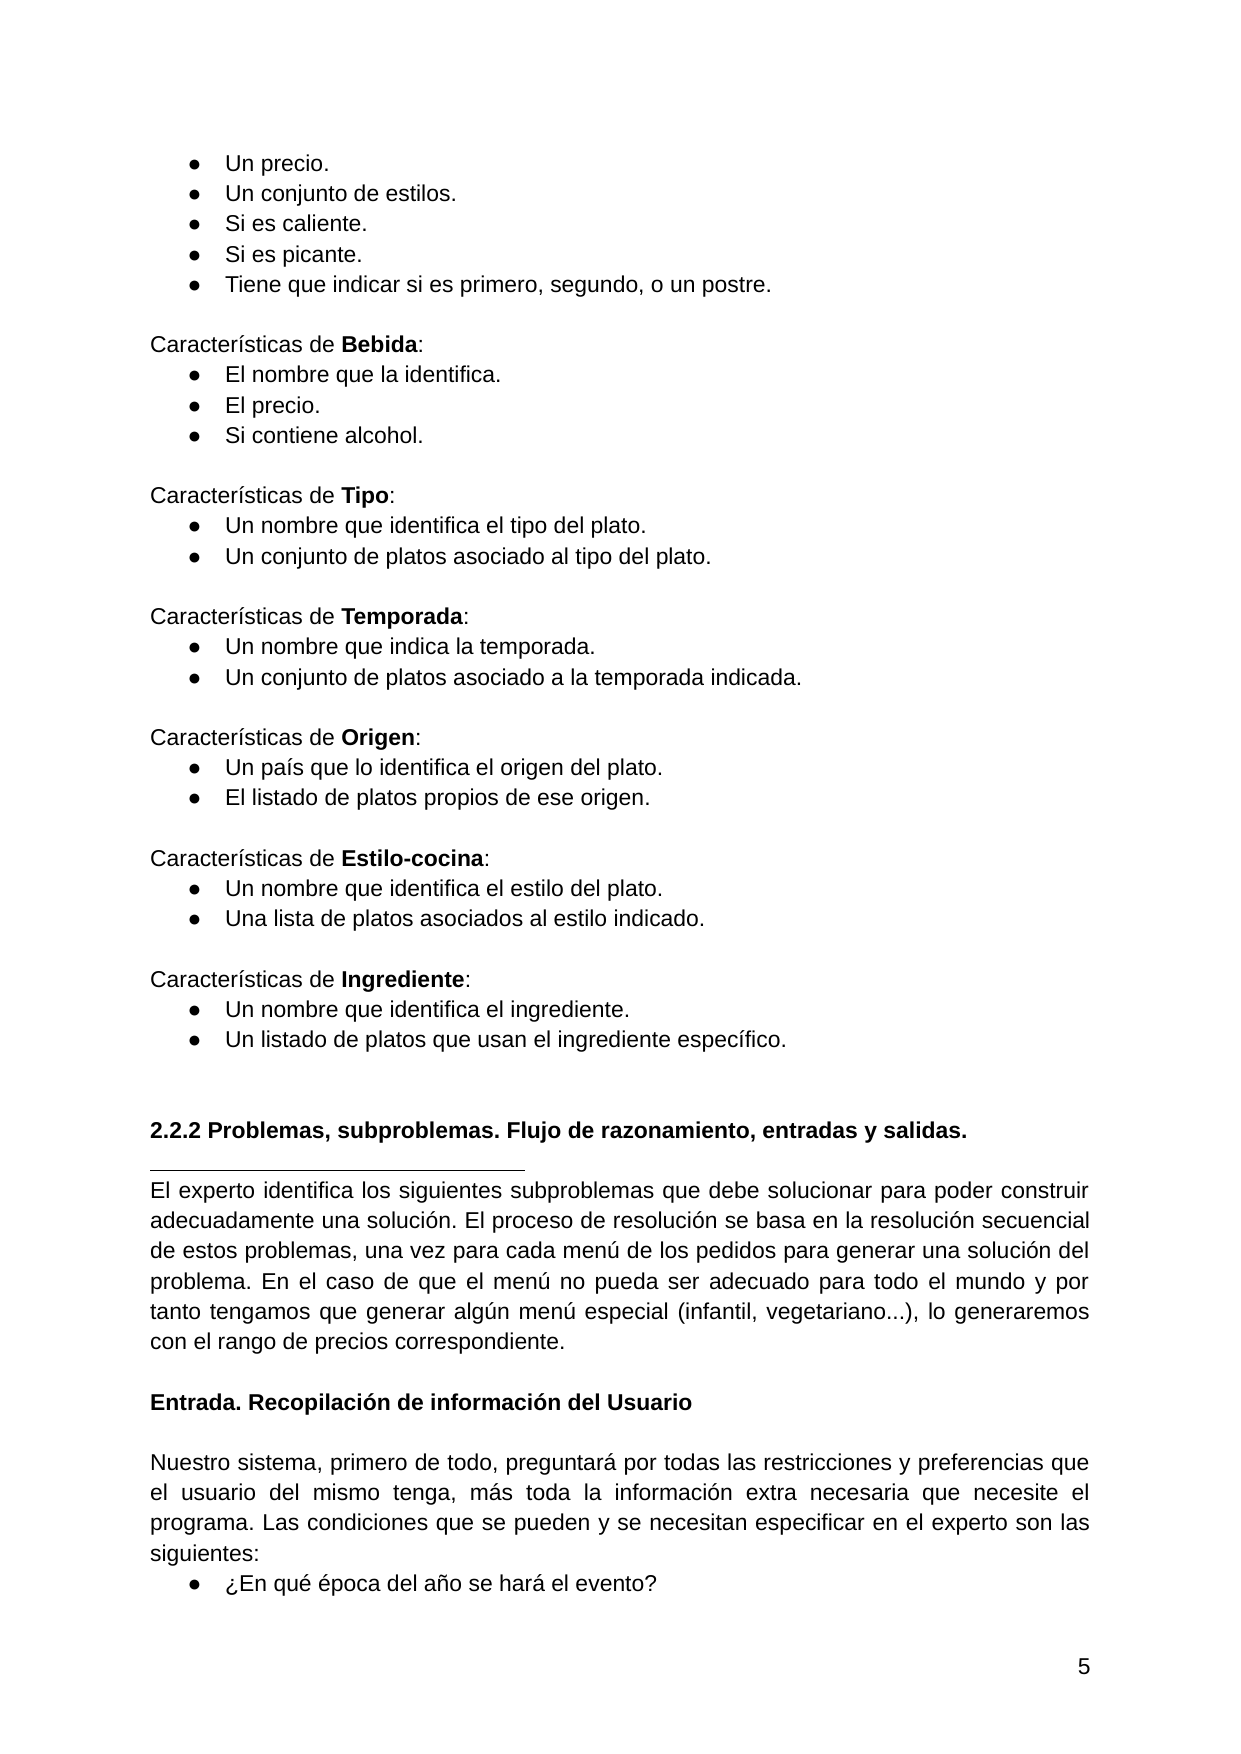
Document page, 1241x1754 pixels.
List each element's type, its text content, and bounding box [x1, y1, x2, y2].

text El experto identifica los siguientes subproblemas que debe solucionar para poder construir adecuadamente una solución. El proceso de resolución se basa en la resolución secuencial de estos problemas, una vez para cada menú de los pedidos para generar una solución del problema. En el caso de que el menú no pueda ser adecuado para todo el mundo y por tanto tengamos que generar algún menú especial (infantil, vegetariano...), lo generaremos con el rango de precios correspondiente. [150, 1177, 1090, 1354]
list Si es caliente. [187, 210, 1090, 237]
list Un nombre que identifica el estilo del plato. [187, 875, 1090, 901]
list ¿En qué época del año se hará el evento? [187, 1570, 1090, 1596]
list Una lista de platos asociados al estilo indicado. [187, 905, 1090, 932]
text Características de Bebida: [150, 331, 1090, 358]
list Un precio. [187, 150, 1090, 176]
list Un nombre que identifica el tipo del plato. [187, 512, 1090, 539]
list Un nombre que indica la temporada. [187, 633, 1090, 660]
list Un país que lo identifica el origen del plato. [187, 754, 1090, 781]
text Características de Temporada: [150, 603, 1090, 629]
list Un conjunto de estilos. [187, 180, 1090, 207]
text Nuestro sistema, primero de todo, preguntará por todas las restricciones y preferencias que el usuario del mismo tenga, más toda la información extra necesaria que necesite el programa. Las condiciones que se pueden y se necesitan especificar en el experto son las siguientes: [150, 1449, 1090, 1566]
list Si contiene alcohol. [187, 422, 1090, 448]
list Un nombre que identifica el ingrediente. [187, 996, 1090, 1022]
list Tiene que indicar si es primero, segundo, o un postre. [187, 271, 1090, 297]
list El precio. [187, 392, 1090, 418]
text 2.2.2 Problemas, subproblemas. Flujo de razonamiento, entradas y salidas. [150, 1117, 1090, 1143]
text Características de Tipo: [150, 482, 1090, 509]
list Un conjunto de platos asociado al tipo del plato. [187, 543, 1090, 569]
list Un conjunto de platos asociado a la temporada indicada. [187, 663, 1090, 690]
text Características de Ingrediente: [150, 966, 1090, 992]
text Características de Origen: [150, 724, 1090, 750]
list Un listado de platos que usan el ingrediente específico. [187, 1026, 1090, 1052]
list Si es picante. [187, 241, 1090, 267]
list El nombre que la identifica. [187, 361, 1090, 388]
list El listado de platos propios de ese origen. [187, 784, 1090, 811]
text Características de Estilo-cocina: [150, 845, 1090, 871]
text Entrada. Recopilación de información del Usuario [150, 1388, 1090, 1415]
